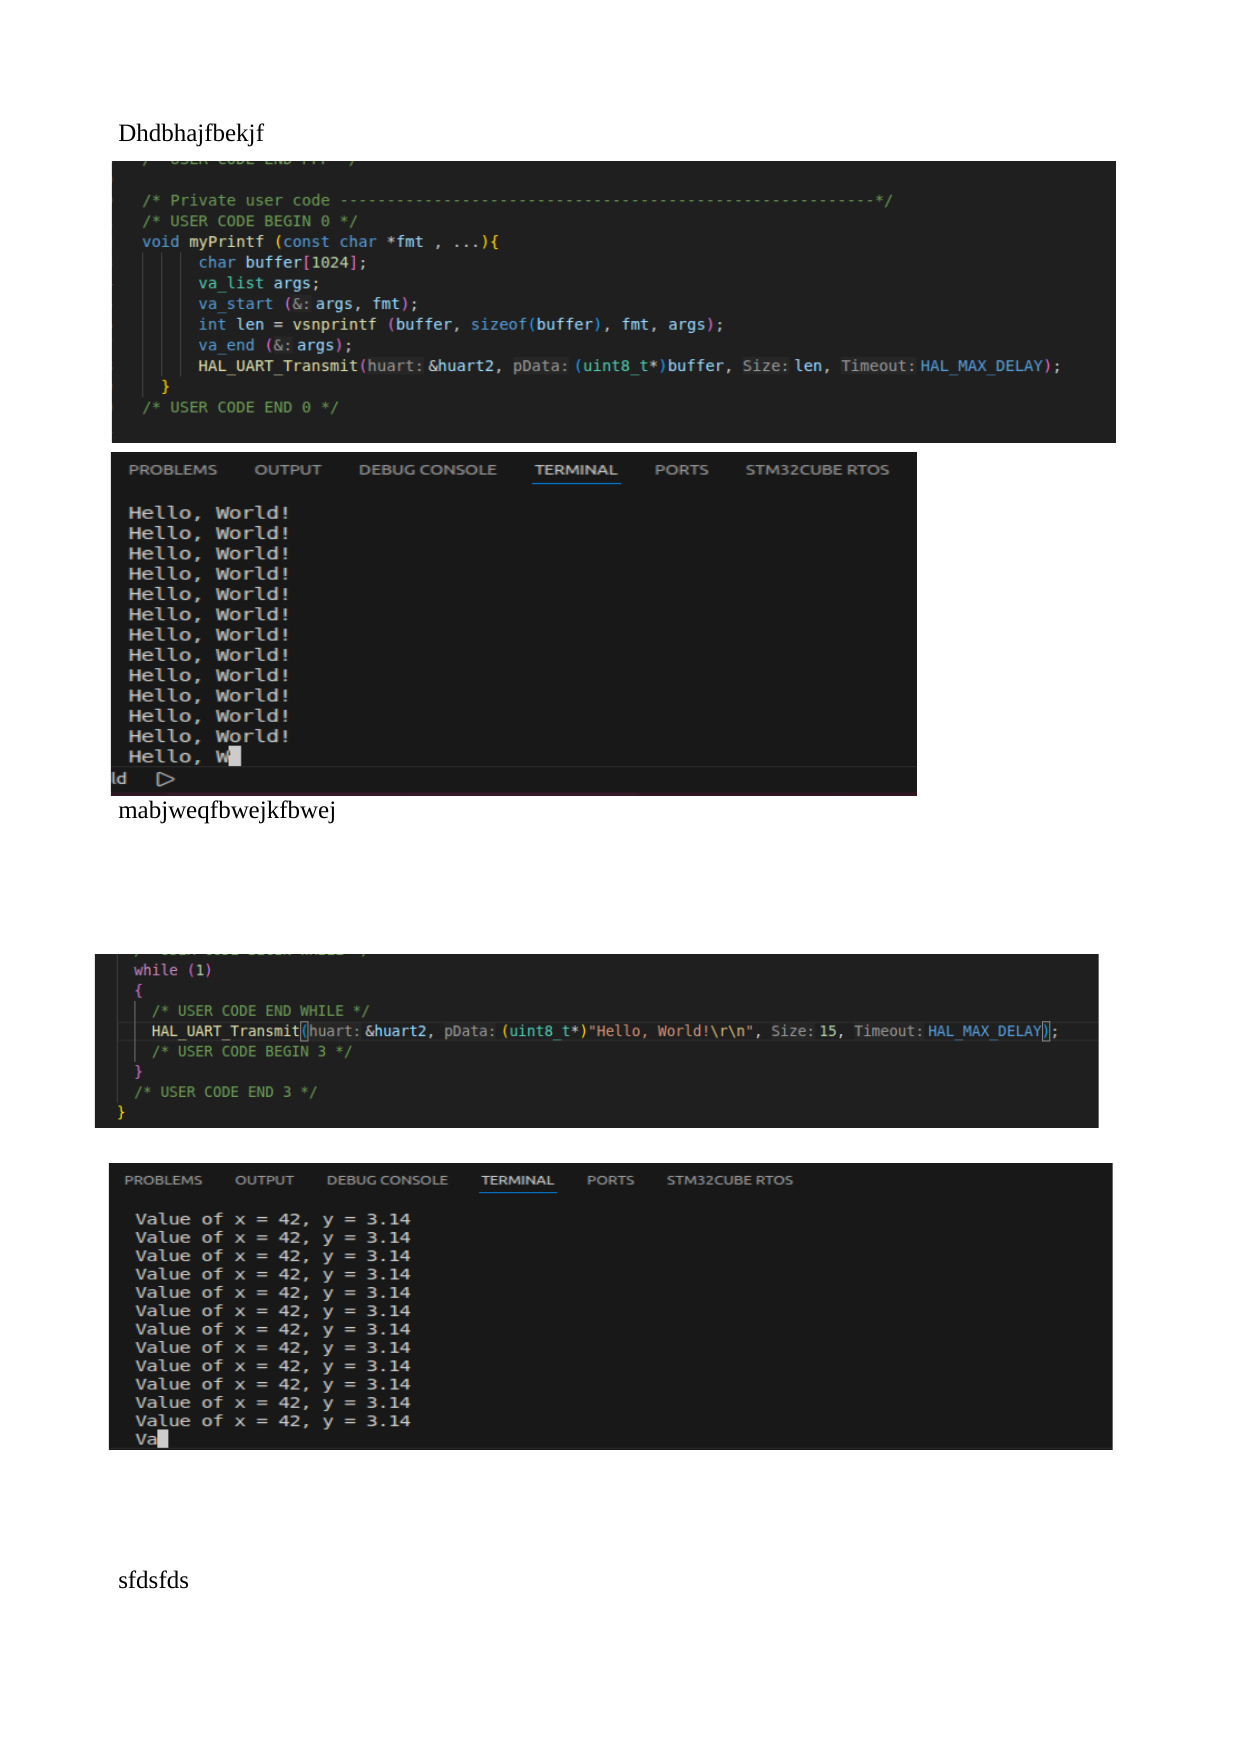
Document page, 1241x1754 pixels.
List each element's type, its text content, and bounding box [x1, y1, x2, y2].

picture [108, 1163, 1113, 1450]
picture [111, 161, 1116, 443]
picture [110, 452, 917, 796]
text mabjweqfbwejkfbwej [118, 586, 1122, 824]
picture [94, 954, 1099, 1128]
text Dhdbhajfbekjf [118, 118, 1122, 147]
text sfdsfds [118, 1565, 1122, 1594]
